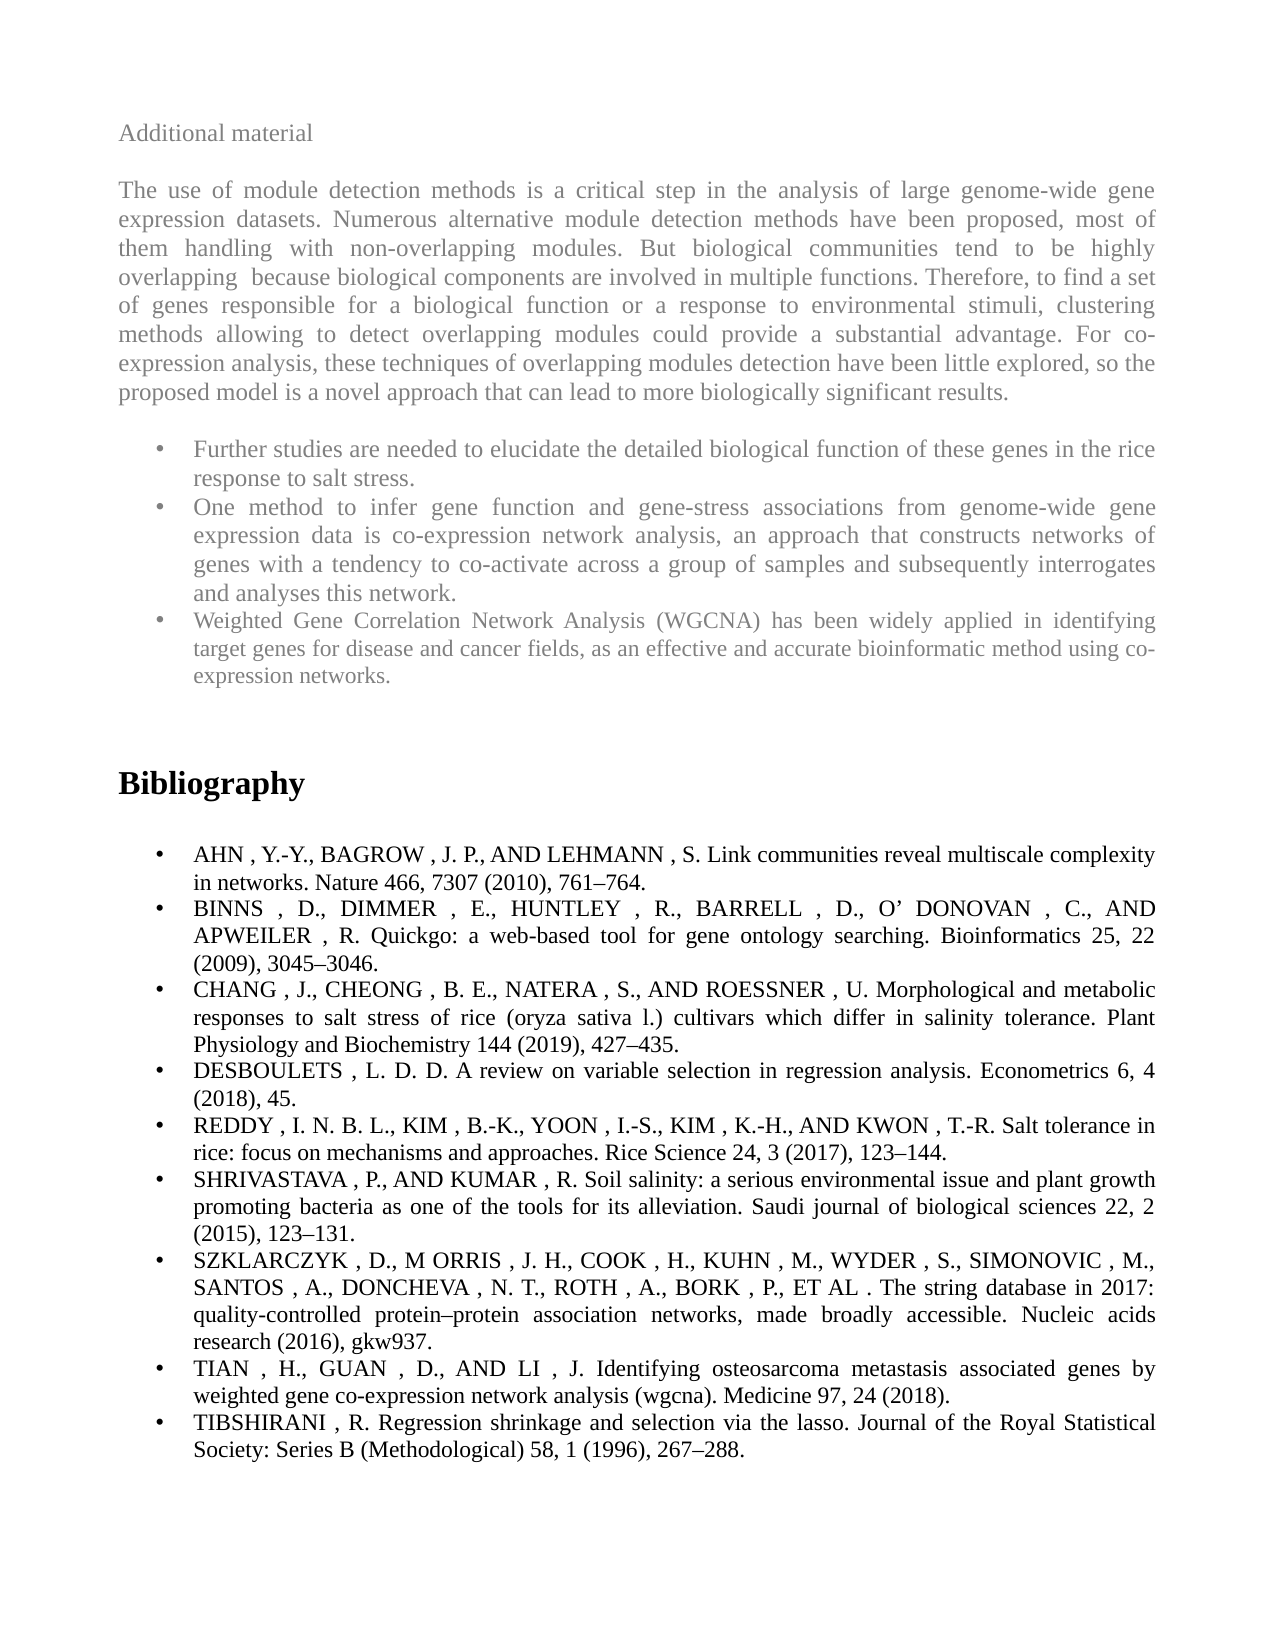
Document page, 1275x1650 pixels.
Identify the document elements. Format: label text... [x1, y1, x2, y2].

list REDDY , I. N. B. L., KIM , B.-K., YOON , I.-S., KIM , K.-H., AND KWON , T.-R. Salt tolerance in rice: focus on mechanisms and approaches. Rice Science 24, 3 (2017), 123–144. [156, 1111, 1157, 1165]
list Further studies are needed to elucidate the detailed biological function of these genes in the rice response to salt stress. [156, 434, 1157, 492]
list SHRIVASTAVA , P., AND KUMAR , R. Soil salinity: a serious environmental issue and plant growth promoting bacteria as one of the tools for its alleviation. Saudi journal of biological sciences 22, 2 (2015), 123–131. [156, 1165, 1157, 1246]
list Weighted Gene Correlation Network Analysis (WGCNA) has been widely applied in identifying target genes for disease and cancer fields, as an effective and accurate bioinformatic method using co-expression networks. [156, 607, 1157, 688]
list TIAN , H., GUAN , D., AND LI , J. Identifying osteosarcoma metastasis associated genes by weighted gene co-expression network analysis (wgcna). Medicine 97, 24 (2018). [156, 1354, 1157, 1408]
list DESBOULETS , L. D. D. A review on variable selection in regression analysis. Econometrics 6, 4 (2018), 45. [156, 1057, 1157, 1111]
subtitle Bibliography [118, 763, 1157, 801]
list AHN , Y.-Y., BAGROW , J. P., AND LEHMANN , S. Link communities reveal multiscale complexity in networks. Nature 466, 7307 (2010), 761–764. [156, 841, 1157, 895]
text Additional material [118, 118, 1157, 147]
list BINNS , D., DIMMER , E., HUNTLEY , R., BARRELL , D., O’ DONOVAN , C., AND APWEILER , R. Quickgo: a web-based tool for gene ontology searching. Bioinformatics 25, 22 (2009), 3045–3046. [156, 895, 1157, 976]
text The use of module detection methods is a critical step in the analysis of large genome-wide gene expression datasets. Numerous alternative module detection methods have been proposed, most of them handling with non-overlapping modules. But biological communities tend to be highly overlapping because biological components are involved in multiple functions. Therefore, to find a set of genes responsible for a biological function or a response to environmental stimuli, clustering methods allowing to detect overlapping modules could provide a substantial advantage. For co-expression analysis, these techniques of overlapping modules detection have been little explored, so the proposed model is a novel approach that can lead to more biologically significant results. [118, 176, 1157, 406]
list CHANG , J., CHEONG , B. E., NATERA , S., AND ROESSNER , U. Morphological and metabolic responses to salt stress of rice (oryza sativa l.) cultivars which differ in salinity tolerance. Plant Physiology and Biochemistry 144 (2019), 427–435. [156, 976, 1157, 1057]
list One method to infer gene function and gene-stress associations from genome-wide gene expression data is co-expression network analysis, an approach that constructs networks of genes with a tendency to co-activate across a group of samples and subsequently interrogates and analyses this network. [156, 492, 1157, 607]
list SZKLARCZYK , D., M ORRIS , J. H., COOK , H., KUHN , M., WYDER , S., SIMONOVIC , M., SANTOS , A., DONCHEVA , N. T., ROTH , A., BORK , P., ET AL . The string database in 2017: quality-controlled protein–protein association networks, made broadly accessible. Nucleic acids research (2016), gkw937. [156, 1246, 1157, 1354]
list TIBSHIRANI , R. Regression shrinkage and selection via the lasso. Journal of the Royal Statistical Society: Series B (Methodological) 58, 1 (1996), 267–288. [156, 1408, 1157, 1462]
